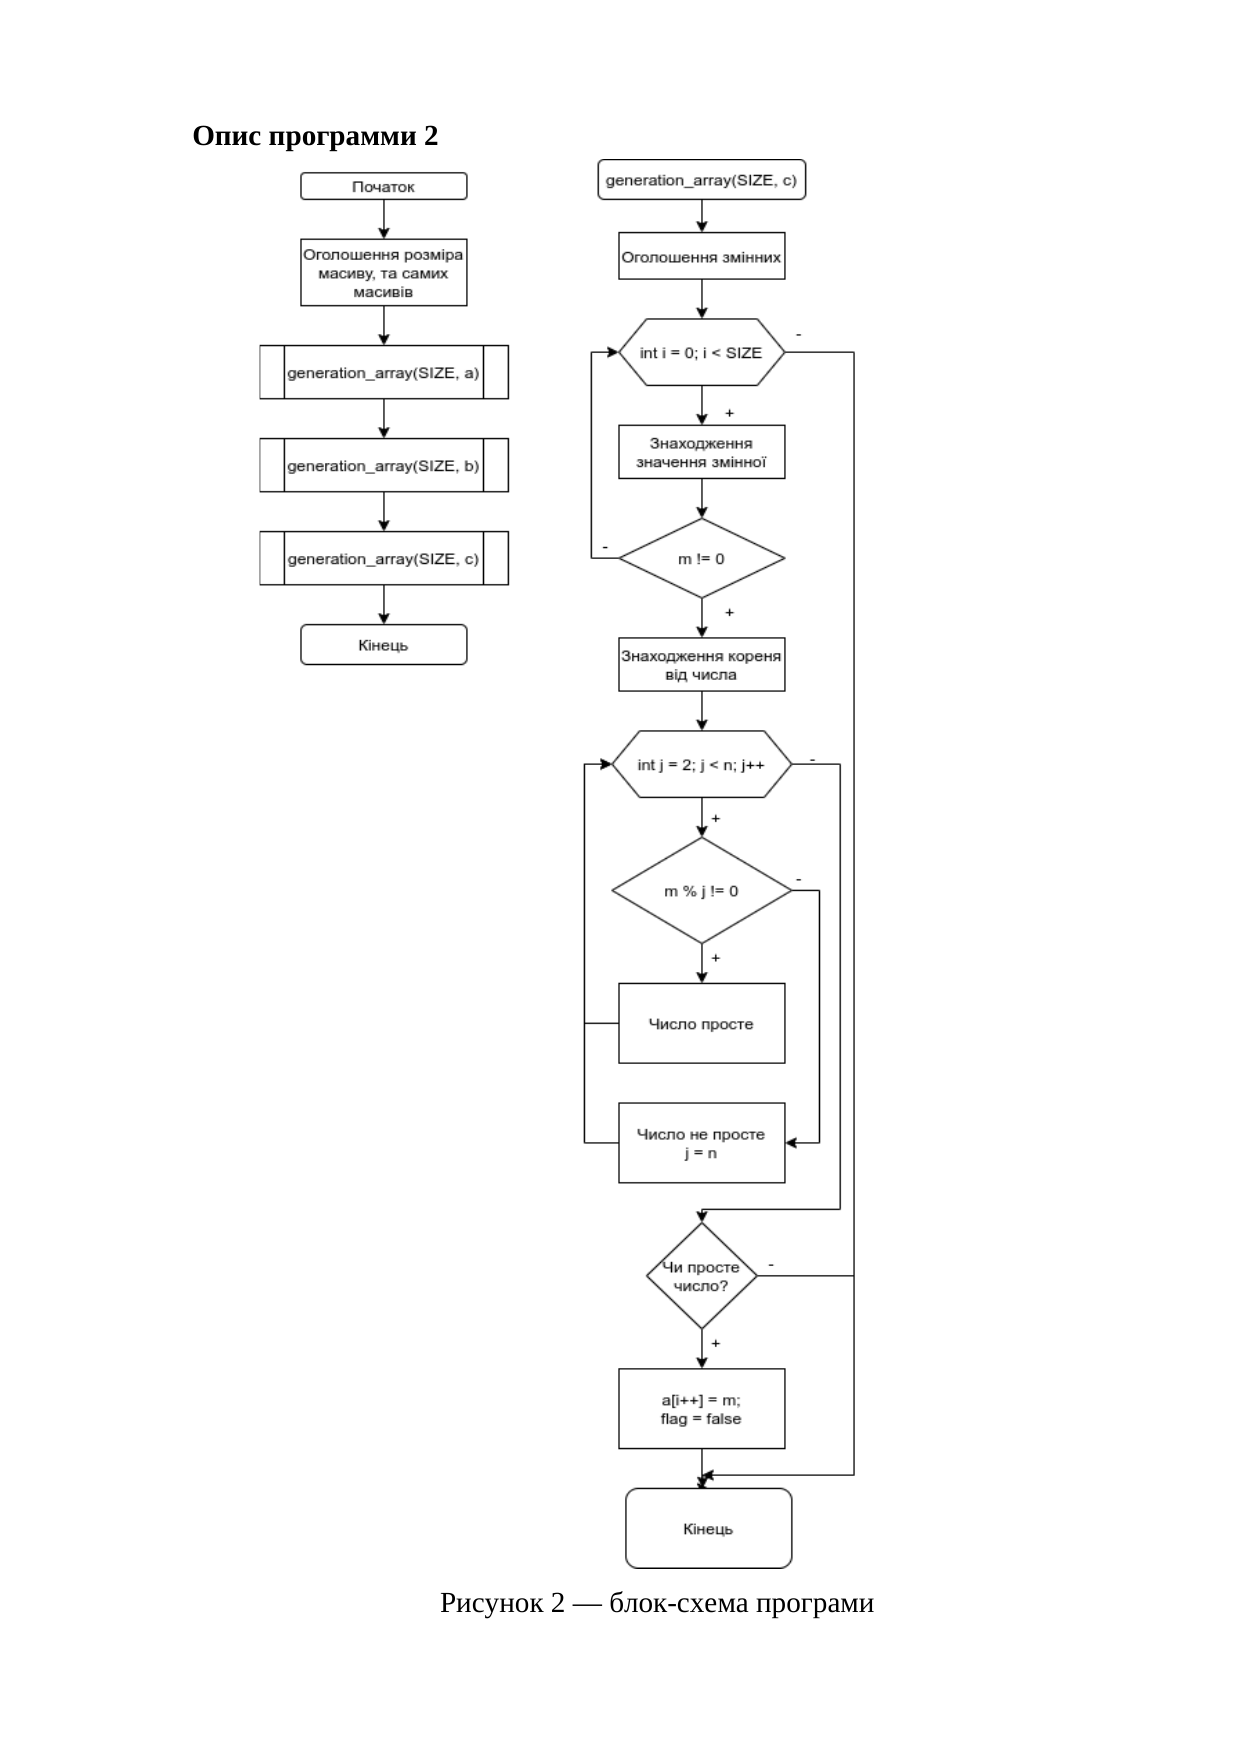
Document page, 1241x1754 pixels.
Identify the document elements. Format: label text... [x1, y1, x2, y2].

text Рисунок 2 — блок-схема програми [118, 168, 1122, 1619]
text Опис программи 2 [118, 118, 1122, 152]
picture [259, 159, 865, 1569]
